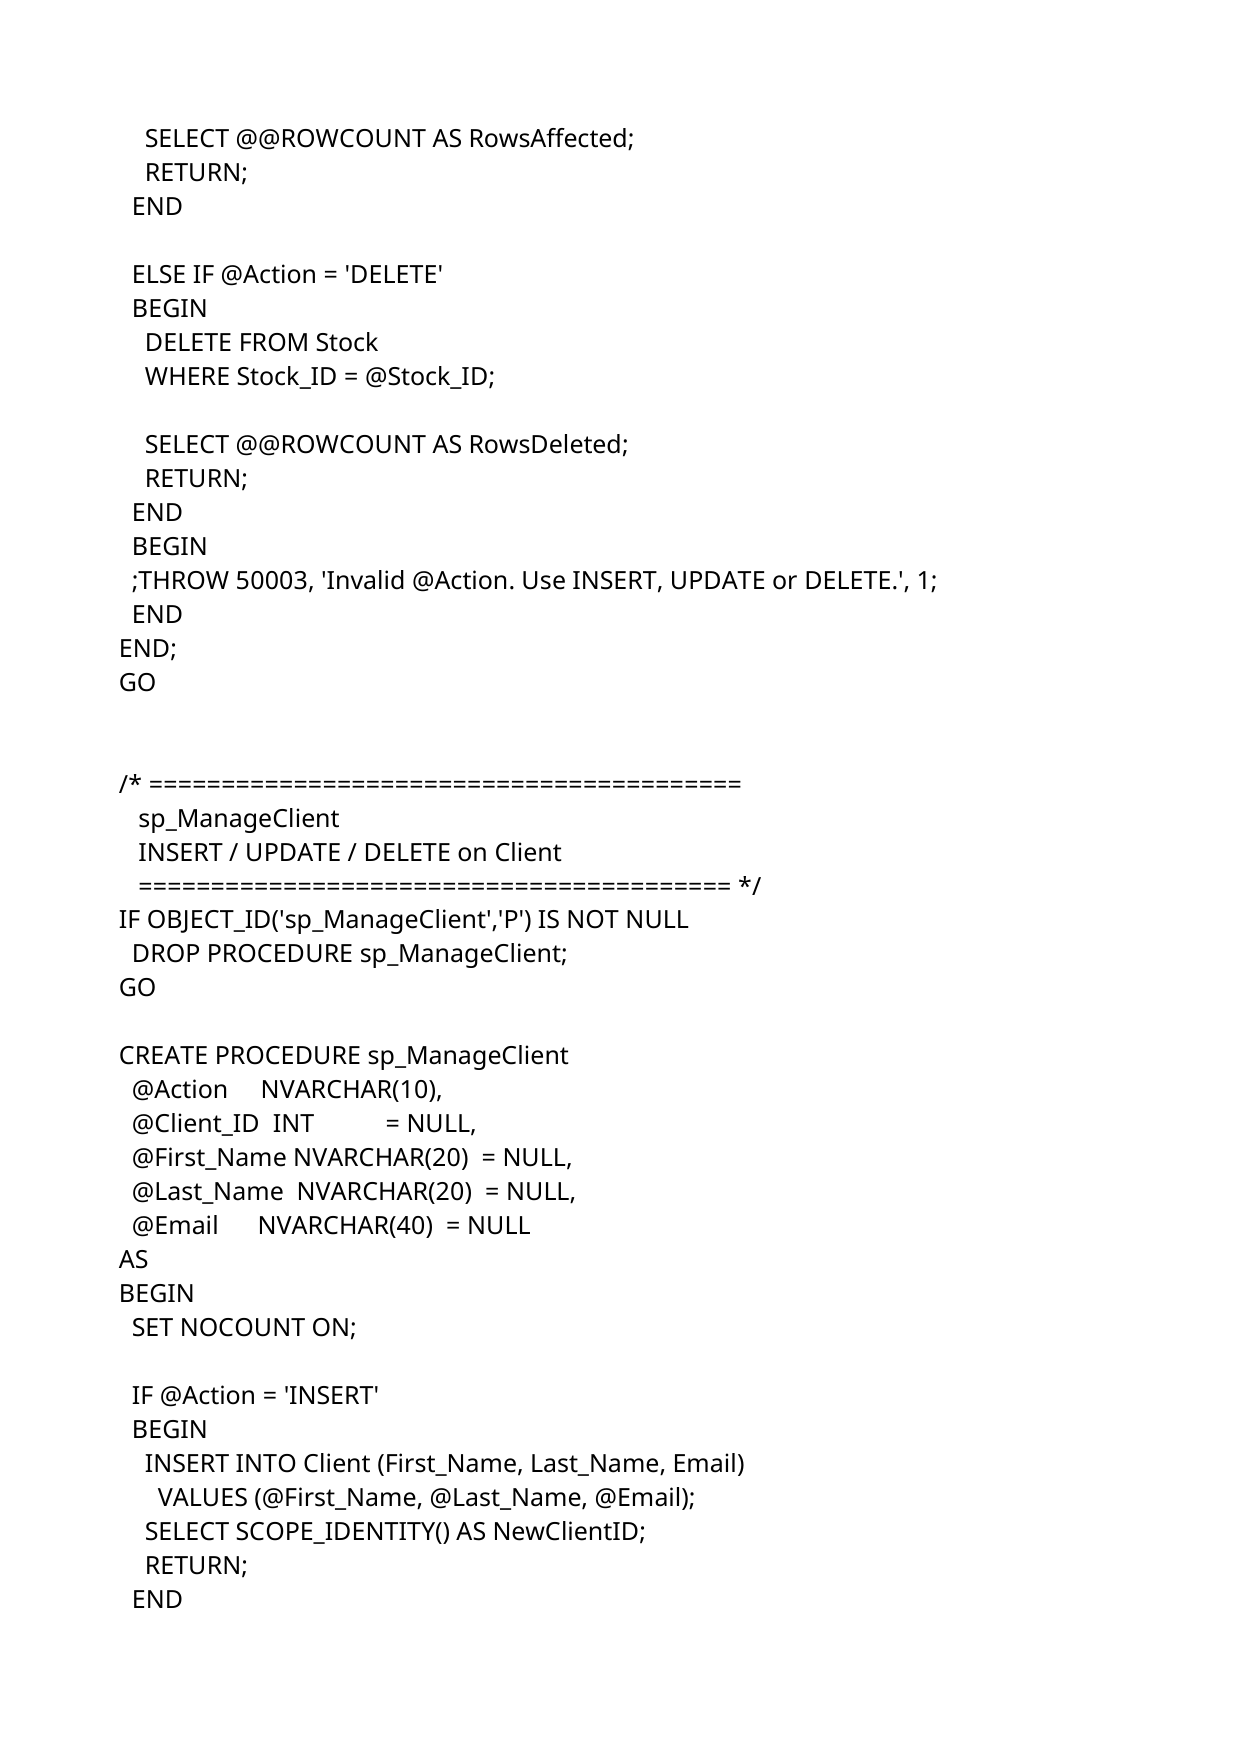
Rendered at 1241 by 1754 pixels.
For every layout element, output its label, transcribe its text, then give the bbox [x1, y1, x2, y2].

text @Client_ID INT = NULL, [119, 1106, 1121, 1140]
text INSERT / UPDATE / DELETE on Client [119, 834, 1121, 868]
text BEGIN [119, 1412, 1121, 1446]
text END [119, 597, 1121, 631]
text @First_Name NVARCHAR(20) = NULL, [119, 1140, 1121, 1174]
text WHERE Stock_ID = @Stock_ID; [119, 359, 1121, 393]
text SELECT @@ROWCOUNT AS RowsDeleted; [119, 427, 1121, 461]
text IF OBJECT_ID('sp_ManageClient','P') IS NOT NULL [119, 902, 1121, 936]
text BEGIN [119, 291, 1121, 325]
text AS [119, 1242, 1121, 1276]
text IF @Action = 'INSERT' [119, 1378, 1121, 1412]
text ========================================= */ [119, 868, 1121, 902]
text END [119, 189, 1121, 223]
text RETURN; [119, 1548, 1121, 1582]
text @Action NVARCHAR(10), [119, 1072, 1121, 1106]
text GO [119, 970, 1121, 1004]
text SET NOCOUNT ON; [119, 1310, 1121, 1344]
text DROP PROCEDURE sp_ManageClient; [119, 936, 1121, 970]
text ;THROW 50003, 'Invalid @Action. Use INSERT, UPDATE or DELETE.', 1; [119, 563, 1121, 597]
text INSERT INTO Client (First_Name, Last_Name, Email) [119, 1446, 1121, 1480]
text sp_ManageClient [119, 801, 1121, 834]
text ELSE IF @Action = 'DELETE' [119, 257, 1121, 291]
text GO [119, 665, 1121, 699]
text END [119, 495, 1121, 529]
text END [119, 1582, 1121, 1616]
text /* ========================================= [119, 767, 1121, 801]
text RETURN; [119, 155, 1121, 189]
text SELECT @@ROWCOUNT AS RowsAffected; [119, 121, 1121, 155]
text VALUES (@First_Name, @Last_Name, @Email); [119, 1480, 1121, 1514]
text SELECT SCOPE_IDENTITY() AS NewClientID; [119, 1514, 1121, 1548]
text @Last_Name NVARCHAR(20) = NULL, [119, 1174, 1121, 1208]
text END; [119, 631, 1121, 665]
text RETURN; [119, 461, 1121, 495]
text BEGIN [119, 529, 1121, 563]
text BEGIN [119, 1276, 1121, 1310]
text DELETE FROM Stock [119, 325, 1121, 359]
text @Email NVARCHAR(40) = NULL [119, 1208, 1121, 1242]
text CREATE PROCEDURE sp_ManageClient [119, 1038, 1121, 1072]
